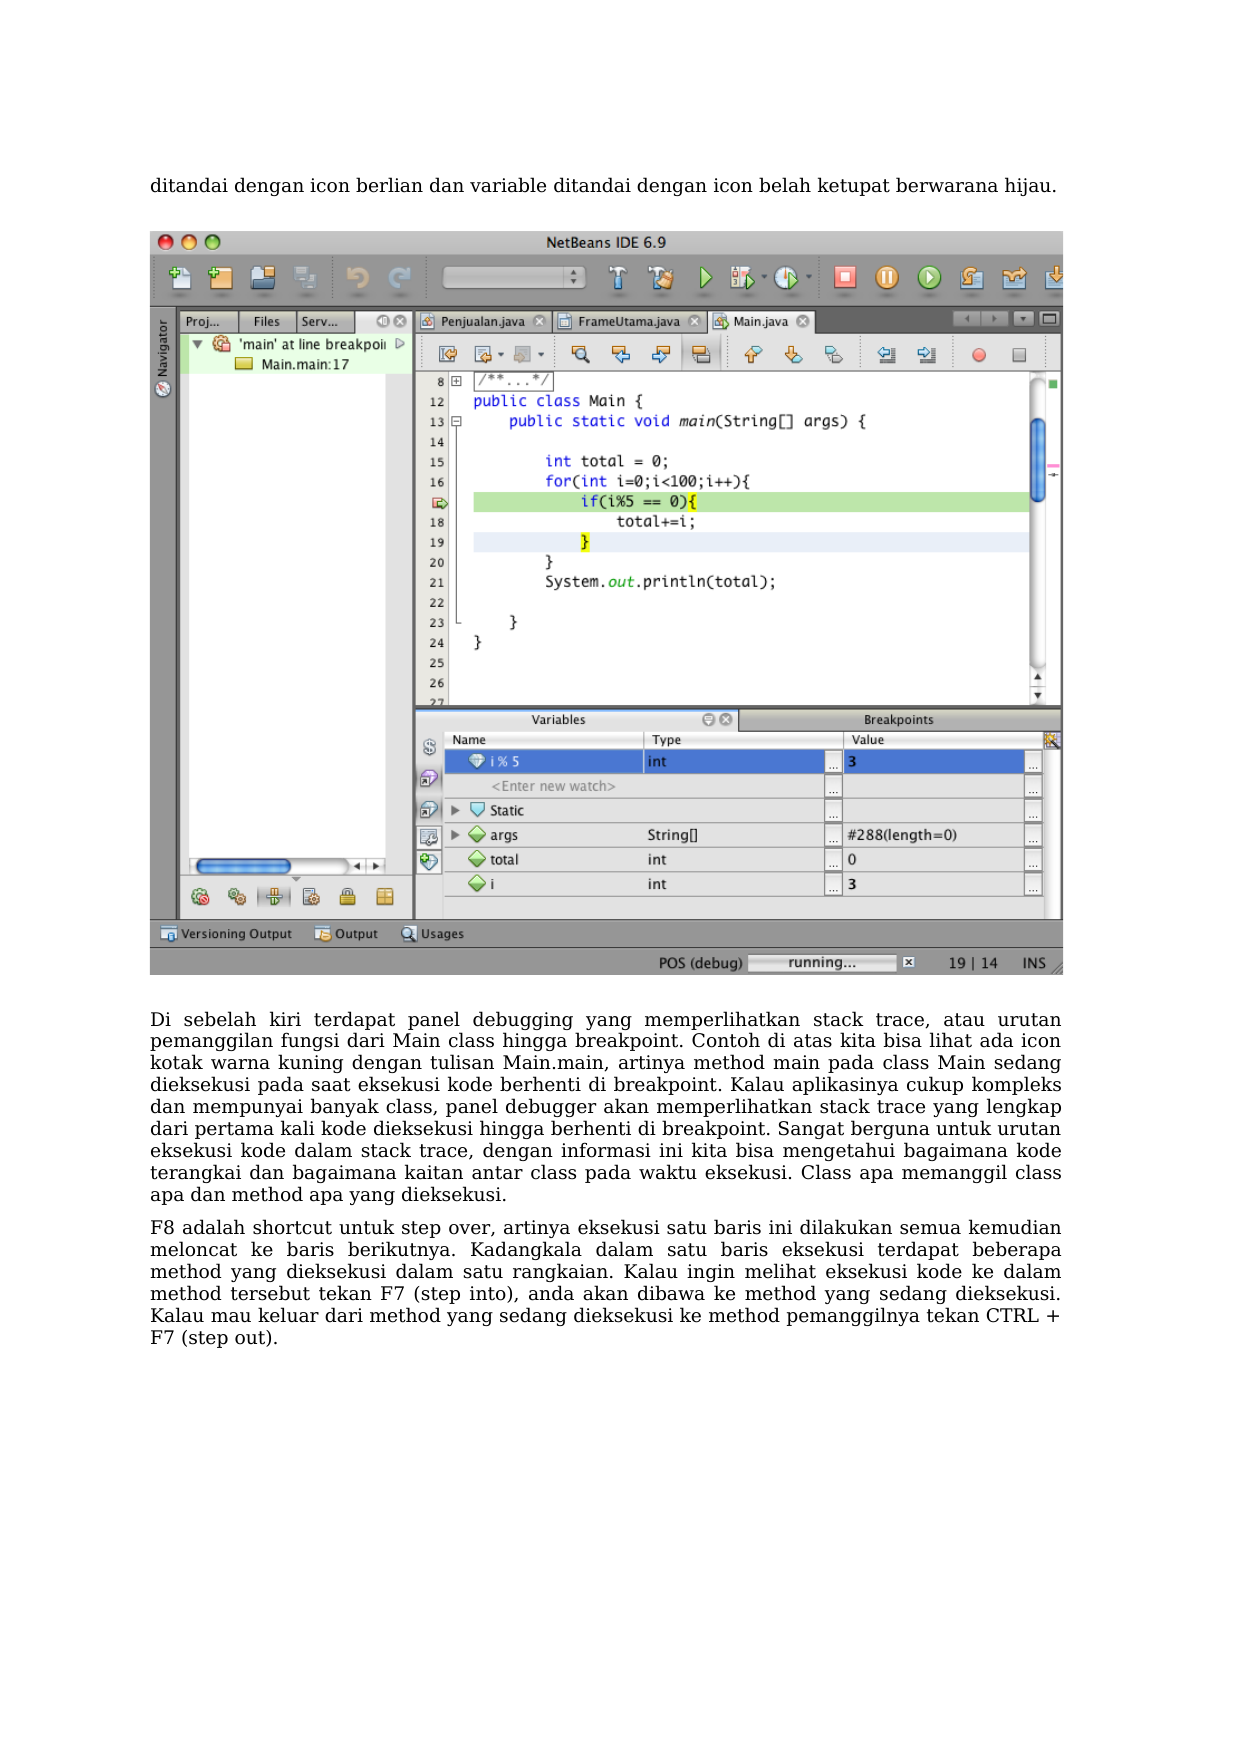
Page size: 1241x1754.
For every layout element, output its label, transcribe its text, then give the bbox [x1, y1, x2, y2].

picture [149, 231, 1064, 975]
text Di sebelah kiri terdapat panel debugging yang memperlihatkan stack trace, atau urutan pemanggilan fungsi dari Main class hingga breakpoint. Contoh di atas kita bisa lihat ada icon kotak warna kuning dengan tulisan Main.main, artinya method main pada class Main sedang dieksekusi pada saat eksekusi kode berhenti di breakpoint. Kalau aplikasinya cukup kompleks dan mempunyai banyak class, panel debugger akan memperlihatkan stack trace yang lengkap dari pertama kali kode dieksekusi hingga berhenti di breakpoint. Sangat berguna untuk urutan eksekusi kode dalam stack trace, dengan informasi ini kita bisa mengetahui bagaimana kode terangkai dan bagaimana kaitan antar class pada waktu eksekusi. Class apa memanggil class apa dan method apa yang dieksekusi. [150, 1009, 1063, 1206]
text F8 adalah shortcut untuk step over, artinya eksekusi satu baris ini dilakukan semua kemudian meloncat ke baris berikutnya. Kadangkala dalam satu baris eksekusi terdapat beberapa method yang dieksekusi dalam satu rangkaian. Kalau ingin melihat eksekusi kode ke dalam method tersebut tekan F7 (step into), anda akan dibawa ke method yang sedang dieksekusi. Kalau mau keluar dari method yang sedang dieksekusi ke method pemanggilnya tekan CTRL + F7 (step out). [150, 1217, 1063, 1348]
text ditandai dengan icon berlian dan variable ditandai dengan icon belah ketupat berwarana hijau. [150, 176, 1063, 197]
